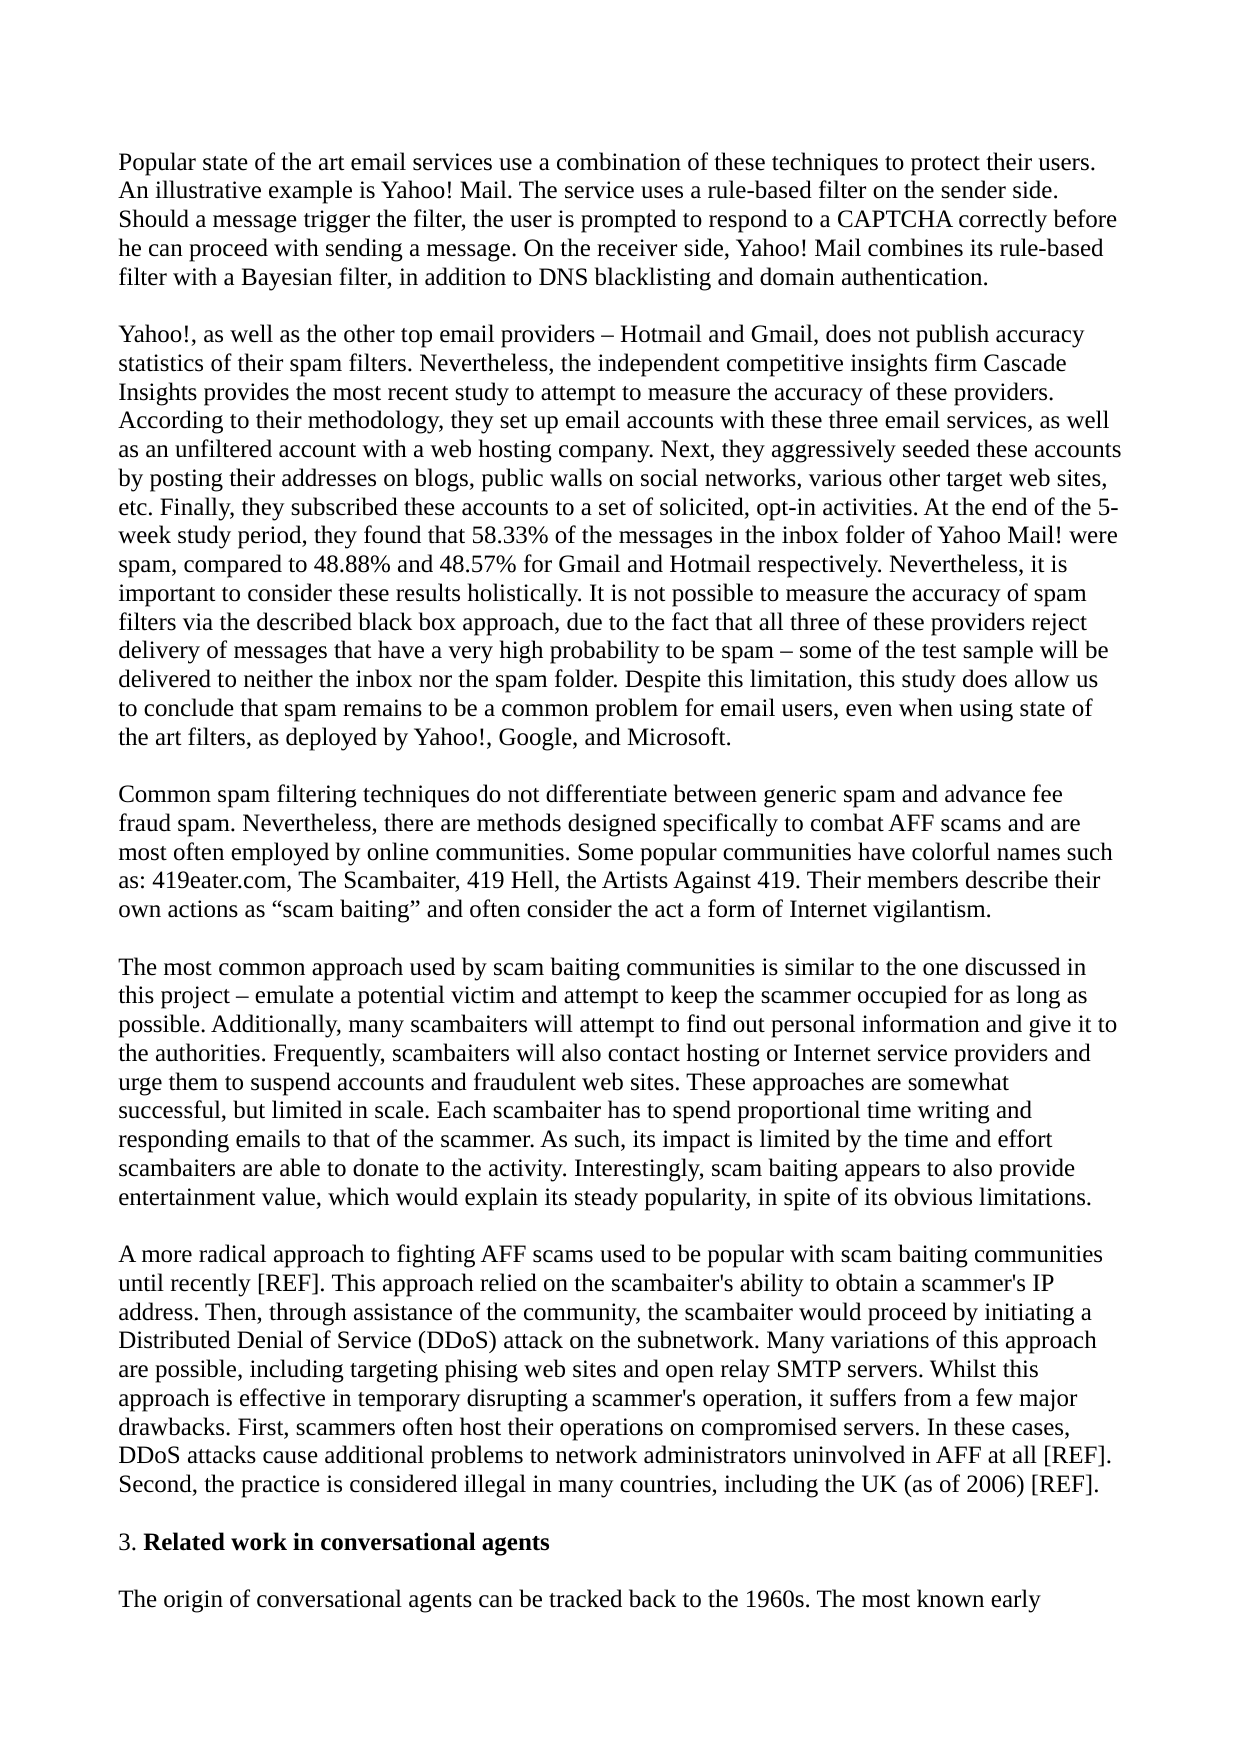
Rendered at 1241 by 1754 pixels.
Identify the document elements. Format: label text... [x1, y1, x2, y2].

text The origin of conversational agents can be tracked back to the 1960s. The most known early [118, 1584, 1122, 1613]
text Popular state of the art email services use a combination of these techniques to protect their users. An illustrative example is Yahoo! Mail. The service uses a rule-based filter on the sender side. Should a message trigger the filter, the user is prompted to respond to a CAPTCHA correctly before he can proceed with sending a message. On the receiver side, Yahoo! Mail combines its rule-based filter with a Bayesian filter, in addition to DNS blacklisting and domain authentication. [118, 147, 1122, 291]
text A more radical approach to fighting AFF scams used to be popular with scam baiting communities until recently [REF]. This approach relied on the scambaiter's ability to obtain a scammer's IP address. Then, through assistance of the community, the scambaiter would proceed by initiating a Distributed Denial of Service (DDoS) attack on the subnetwork. Many variations of this approach are possible, including targeting phising web sites and open relay SMTP servers. Whilst this approach is effective in temporary disrupting a scammer's operation, it suffers from a few major drawbacks. First, scammers often host their operations on compromised servers. In these cases, DDoS attacks cause additional problems to network administrators uninvolved in AFF at all [REF]. Second, the practice is considered illegal in many countries, including the UK (as of 2006) [REF]. [118, 1239, 1122, 1498]
text Common spam filtering techniques do not differentiate between generic spam and advance fee fraud spam. Nevertheless, there are methods designed specifically to combat AFF scams and are most often employed by online communities. Some popular communities have colorful names such as: 419eater.com, The Scambaiter, 419 Hell, the Artists Against 419. Their members describe their own actions as “scam baiting” and often consider the act a form of Internet vigilantism. [118, 779, 1122, 923]
text 3. Related work in conversational agents [118, 1527, 1122, 1556]
text Yahoo!, as well as the other top email providers – Hotmail and Gmail, does not publish accuracy statistics of their spam filters. Nevertheless, the independent competitive insights firm Cascade Insights provides the most recent study to attempt to measure the accuracy of these providers. According to their methodology, they set up email accounts with these three email services, as well as an unfiltered account with a web hosting company. Next, they aggressively seeded these accounts by posting their addresses on blogs, public walls on social networks, various other target web sites, etc. Finally, they subscribed these accounts to a set of solicited, opt-in activities. At the end of the 5-week study period, they found that 58.33% of the messages in the inbox folder of Yahoo Mail! were spam, compared to 48.88% and 48.57% for Gmail and Hotmail respectively. Nevertheless, it is important to consider these results holistically. It is not possible to measure the accuracy of spam filters via the described black box approach, due to the fact that all three of these providers reject delivery of messages that have a very high probability to be spam – some of the test sample will be delivered to neither the inbox nor the spam folder. Despite this limitation, this study does allow us to conclude that spam remains to be a common problem for email users, even when using state of the art filters, as deployed by Yahoo!, Google, and Microsoft. [118, 319, 1122, 751]
text The most common approach used by scam baiting communities is similar to the one discussed in this project – emulate a potential victim and attempt to keep the scammer occupied for as long as possible. Additionally, many scambaiters will attempt to find out personal information and give it to the authorities. Frequently, scambaiters will also contact hosting or Internet service providers and urge them to suspend accounts and fraudulent web sites. These approaches are somewhat successful, but limited in scale. Each scambaiter has to spend proportional time writing and responding emails to that of the scammer. As such, its impact is limited by the time and effort scambaiters are able to donate to the activity. Interestingly, scam baiting appears to also provide entertainment value, which would explain its steady popularity, in spite of its obvious limitations. [118, 952, 1122, 1211]
